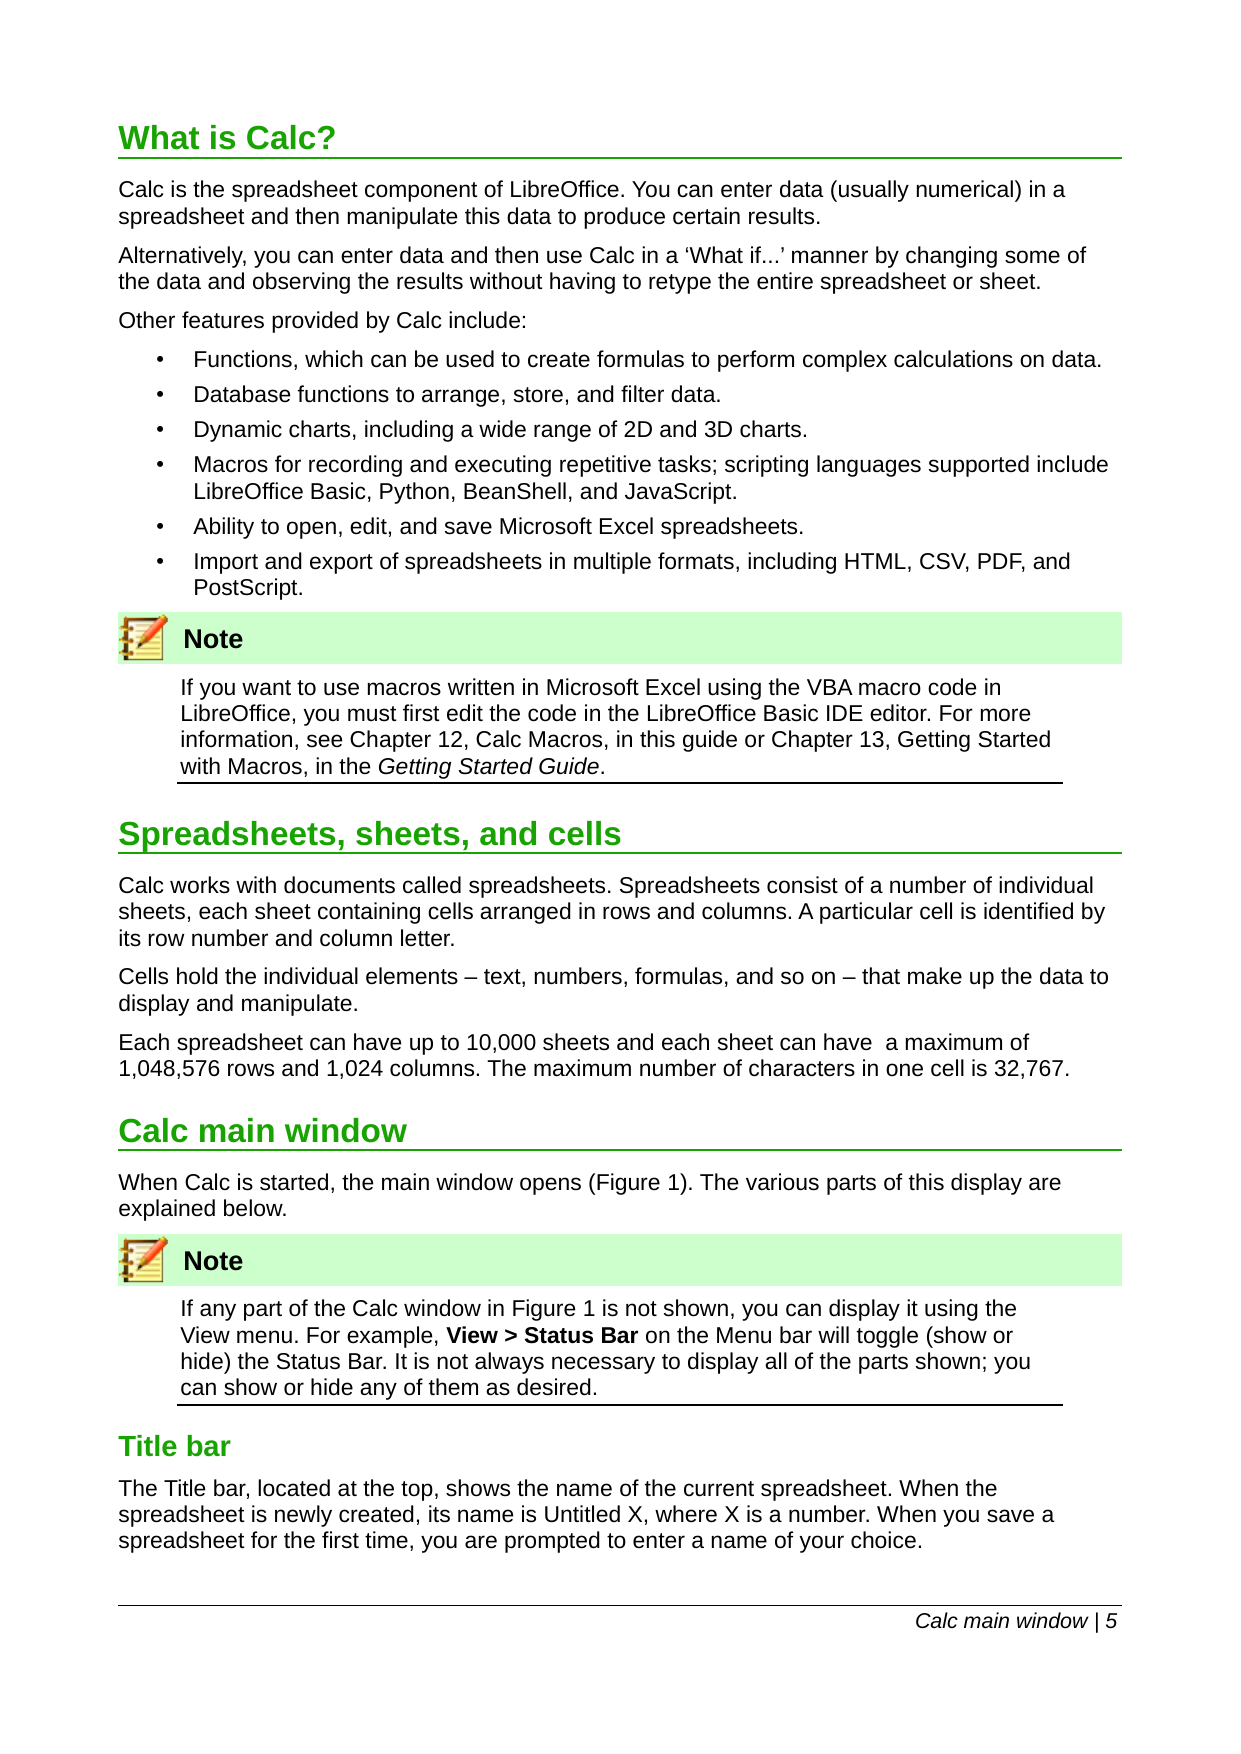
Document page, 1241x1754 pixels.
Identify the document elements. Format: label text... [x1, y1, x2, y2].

list Macros for recording and executing repetitive tasks; scripting languages supported include LibreOffice Basic, Python, BeanShell, and JavaScript. [156, 451, 1122, 504]
subtitle Title bar [118, 1429, 1122, 1463]
text Calc is the spreadsheet component of LibreOffice. You can enter data (usually numerical) in a spreadsheet and then manipulate this data to produce certain results. [118, 176, 1122, 229]
subtitle Spreadsheets, sheets, and cells [118, 813, 1122, 852]
text If you want to use macros written in Microsoft Excel using the VBA macro code in LibreOffice, you must first edit the code in the LibreOffice Basic IDE editor. For more information, see Chapter 12, Calc Macros, in this guide or Chapter 13, Getting Started with Macros, in the Getting Started Guide. [177, 671, 1063, 782]
subtitle Calc main window [118, 1111, 1122, 1149]
text Cells hold the individual elements – text, numbers, formulas, and so on – that make up the data to display and manipulate. [118, 963, 1122, 1016]
text Alternatively, you can enter data and then use Calc in a ‘What if...’ manner by changing some of the data and observing the results without having to retype the entire spreadsheet or sheet. [118, 242, 1122, 294]
list Other features provided by Calc include: [118, 307, 1122, 333]
picture [119, 613, 170, 664]
subtitle Note [118, 1234, 1122, 1286]
subtitle Note [118, 612, 1122, 664]
list Ability to open, edit, and save Microsoft Excel spreadsheets. [156, 513, 1122, 539]
list Import and export of spreadsheets in multiple formats, including HTML, CSV, PDF, and PostScript. [156, 548, 1122, 601]
text Each spreadsheet can have up to 10,000 sheets and each sheet can have a maximum of 1,048,576 rows and 1,024 columns. The maximum number of characters in one cell is 32,767. [118, 1028, 1122, 1081]
text Calc works with documents called spreadsheets. Spreadsheets consist of a number of individual sheets, each sheet containing cells arranged in rows and columns. A particular cell is identified by its row number and column letter. [118, 872, 1122, 951]
list Database functions to arrange, store, and filter data. [156, 381, 1122, 407]
text If any part of the Calc window in Figure 1 is not shown, you can display it using the View menu. For example, View > Status Bar on the Menu bar will toggle (show or hide) the Status Bar. It is not always necessary to display all of the parts shown; you can show or hide any of them as desired. [177, 1292, 1063, 1404]
text When Calc is started, the main window opens (Figure 1). The various parts of this display are explained below. [118, 1169, 1122, 1222]
subtitle What is Calc? [118, 118, 1122, 157]
list Dynamic charts, including a wide range of 2D and 3D charts. [156, 416, 1122, 442]
text The Title bar, located at the top, shows the name of the current spreadsheet. When the spreadsheet is newly created, its name is Untitled X, where X is a number. When you save a spreadsheet for the first time, you are prompted to enter a name of your choice. [118, 1475, 1122, 1554]
picture [119, 1235, 170, 1286]
list Functions, which can be used to create formulas to perform complex calculations on data. [156, 346, 1122, 372]
